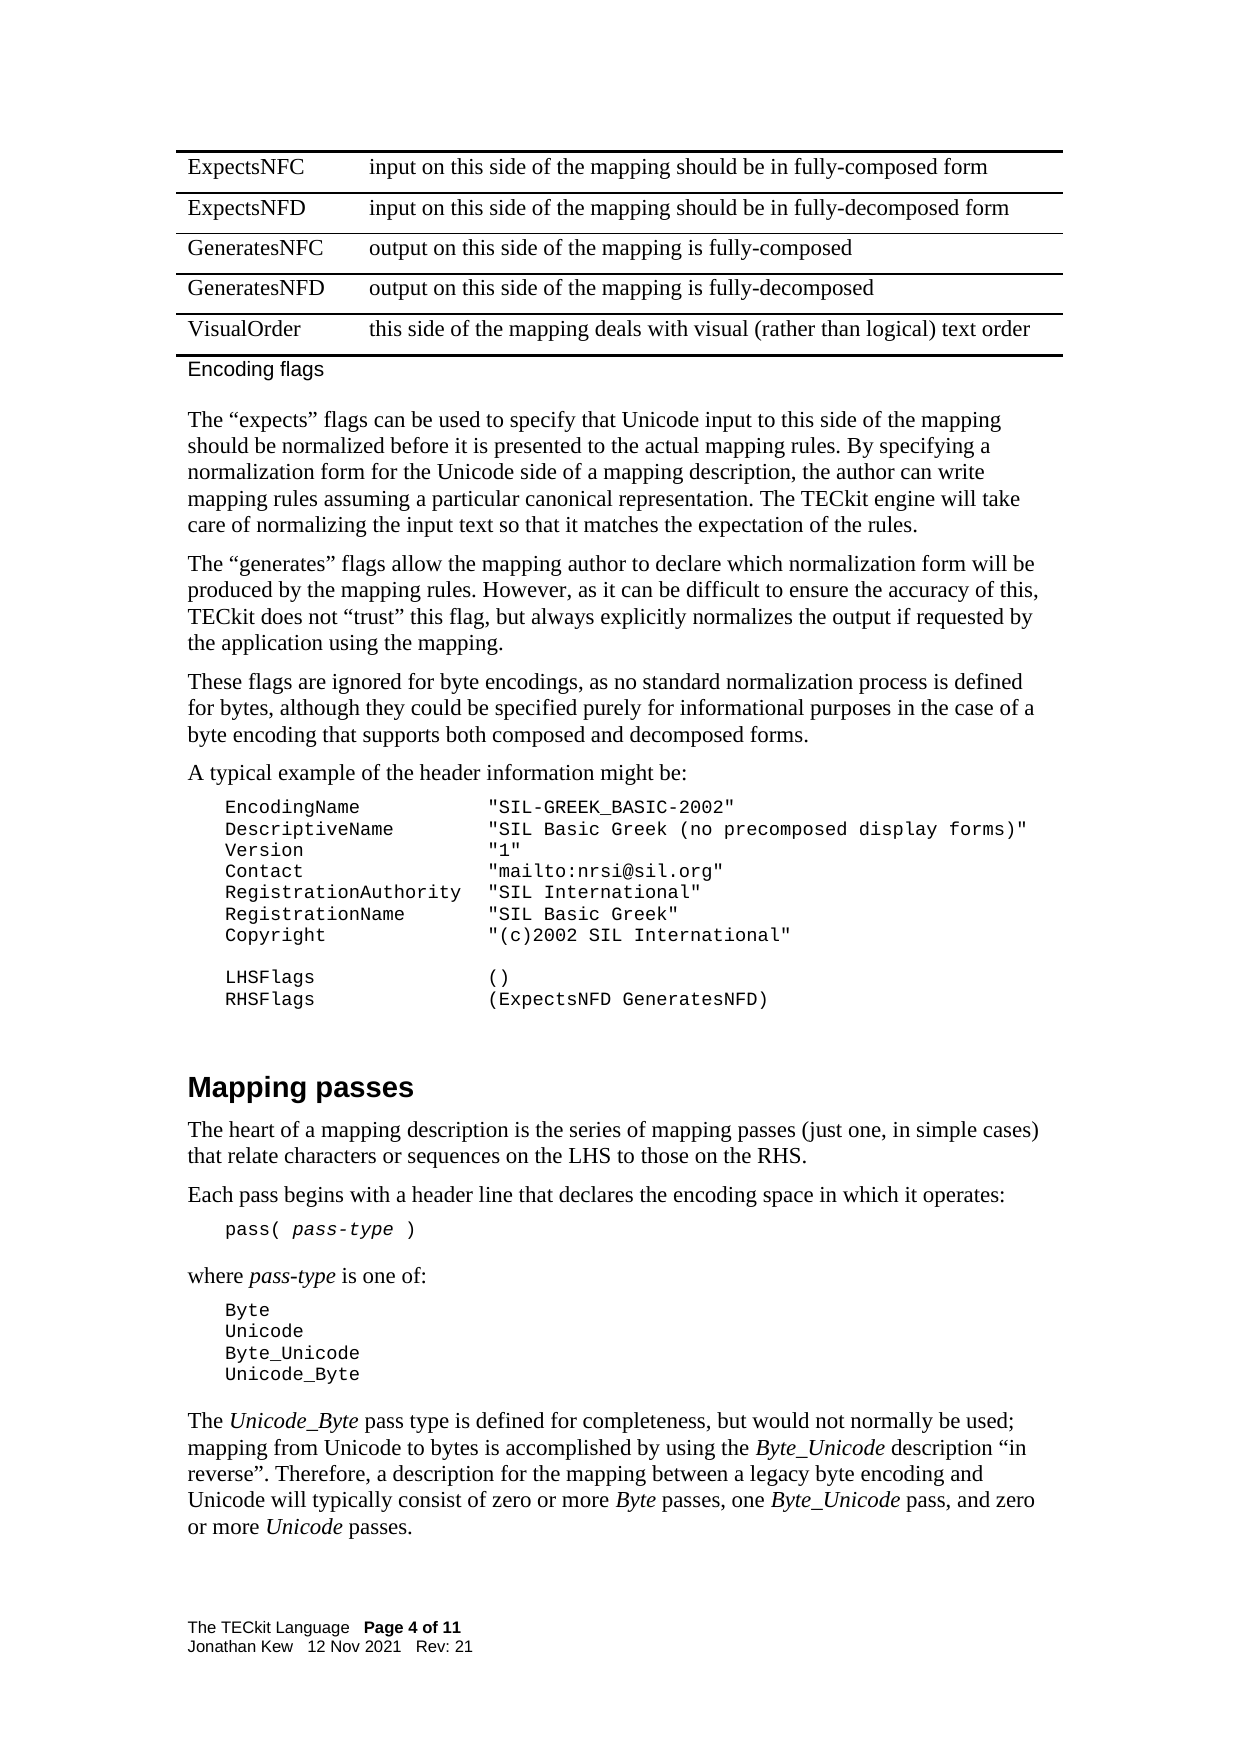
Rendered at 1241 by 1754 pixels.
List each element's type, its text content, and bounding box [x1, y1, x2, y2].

text The “expects” flags can be used to specify that Unicode input to this side of the mapping should be normalized before it is presented to the actual mapping rules. By specifying a normalization form for the Unicode side of a mapping description, the author can write mapping rules assuming a particular canonical representation. The TECkit engine will take care of normalizing the input text so that it matches the expectation of the rules. [187, 406, 1053, 537]
text where pass-type is one of: [187, 1262, 1053, 1288]
table_cell ExpectsNFD [176, 194, 358, 232]
text RegistrationAuthority "SIL International" [225, 883, 1053, 904]
text The heart of a mapping description is the series of mapping passes (just one, in simple cases) that relate characters or sequences on the LHS to those on the RHS. [187, 1116, 1053, 1168]
text LHSFlags () [225, 968, 1053, 989]
text Encoding flags [187, 357, 1053, 381]
text A typical example of the header information might be: [187, 759, 1053, 786]
text The Unicode_Byte pass type is defined for completeness, but would not normally be used; mapping from Unicode to bytes is accomplished by using the Byte_Unicode description “in reverse”. Therefore, a description for the mapping between a legacy byte encoding and Unicode will typically consist of zero or more Byte passes, one Byte_Unicode pass, and zero or more Unicode passes. [187, 1407, 1053, 1539]
table_cell output on this side of the mapping is fully-composed [358, 234, 1063, 273]
table_cell this side of the mapping deals with visual (rather than logical) text order [358, 315, 1063, 354]
text The “generates” flags allow the mapping author to declare which normalization form will be produced by the mapping rules. However, as it can be difficult to ensure the accuracy of this, TECkit does not “trust” this flag, but always explicitly normalizes the output if requested by the application using the mapping. [187, 550, 1053, 655]
text Version "1" [225, 841, 1053, 862]
table_cell GeneratesNFD [176, 275, 358, 313]
text Each pass begins with a header line that declares the encoding space in which it operates: [187, 1181, 1053, 1207]
text RHSFlags (ExpectsNFD GeneratesNFD) [225, 989, 1053, 1032]
table_header ExpectsNFC [176, 153, 358, 192]
table_cell output on this side of the mapping is fully-decomposed [358, 275, 1063, 313]
table_cell input on this side of the mapping should be in fully-decomposed form [358, 194, 1063, 232]
text DescriptiveName "SIL Basic Greek (no precomposed display forms)" [225, 819, 1053, 841]
text Contact "mailto:nrsi@sil.org" [225, 862, 1053, 883]
text Byte Unicode Byte_Unicode Unicode_Byte [225, 1301, 1053, 1407]
table_cell GeneratesNFC [176, 234, 358, 273]
table_header input on this side of the mapping should be in fully-composed form [358, 153, 1063, 192]
table_cell VisualOrder [176, 315, 358, 354]
text RegistrationName "SIL Basic Greek" [225, 904, 1053, 926]
text Copyright "(c)2002 SIL International" [225, 926, 1053, 947]
subtitle Mapping passes [187, 1069, 1053, 1103]
text pass( pass-type ) [225, 1220, 1053, 1262]
text These flags are ignored for byte encodings, as no standard normalization process is defined for bytes, although they could be specified purely for informational purposes in the case of a byte encoding that supports both composed and decomposed forms. [187, 668, 1053, 747]
text EncodingName "SIL-GREEK_BASIC-2002" [225, 798, 1053, 819]
